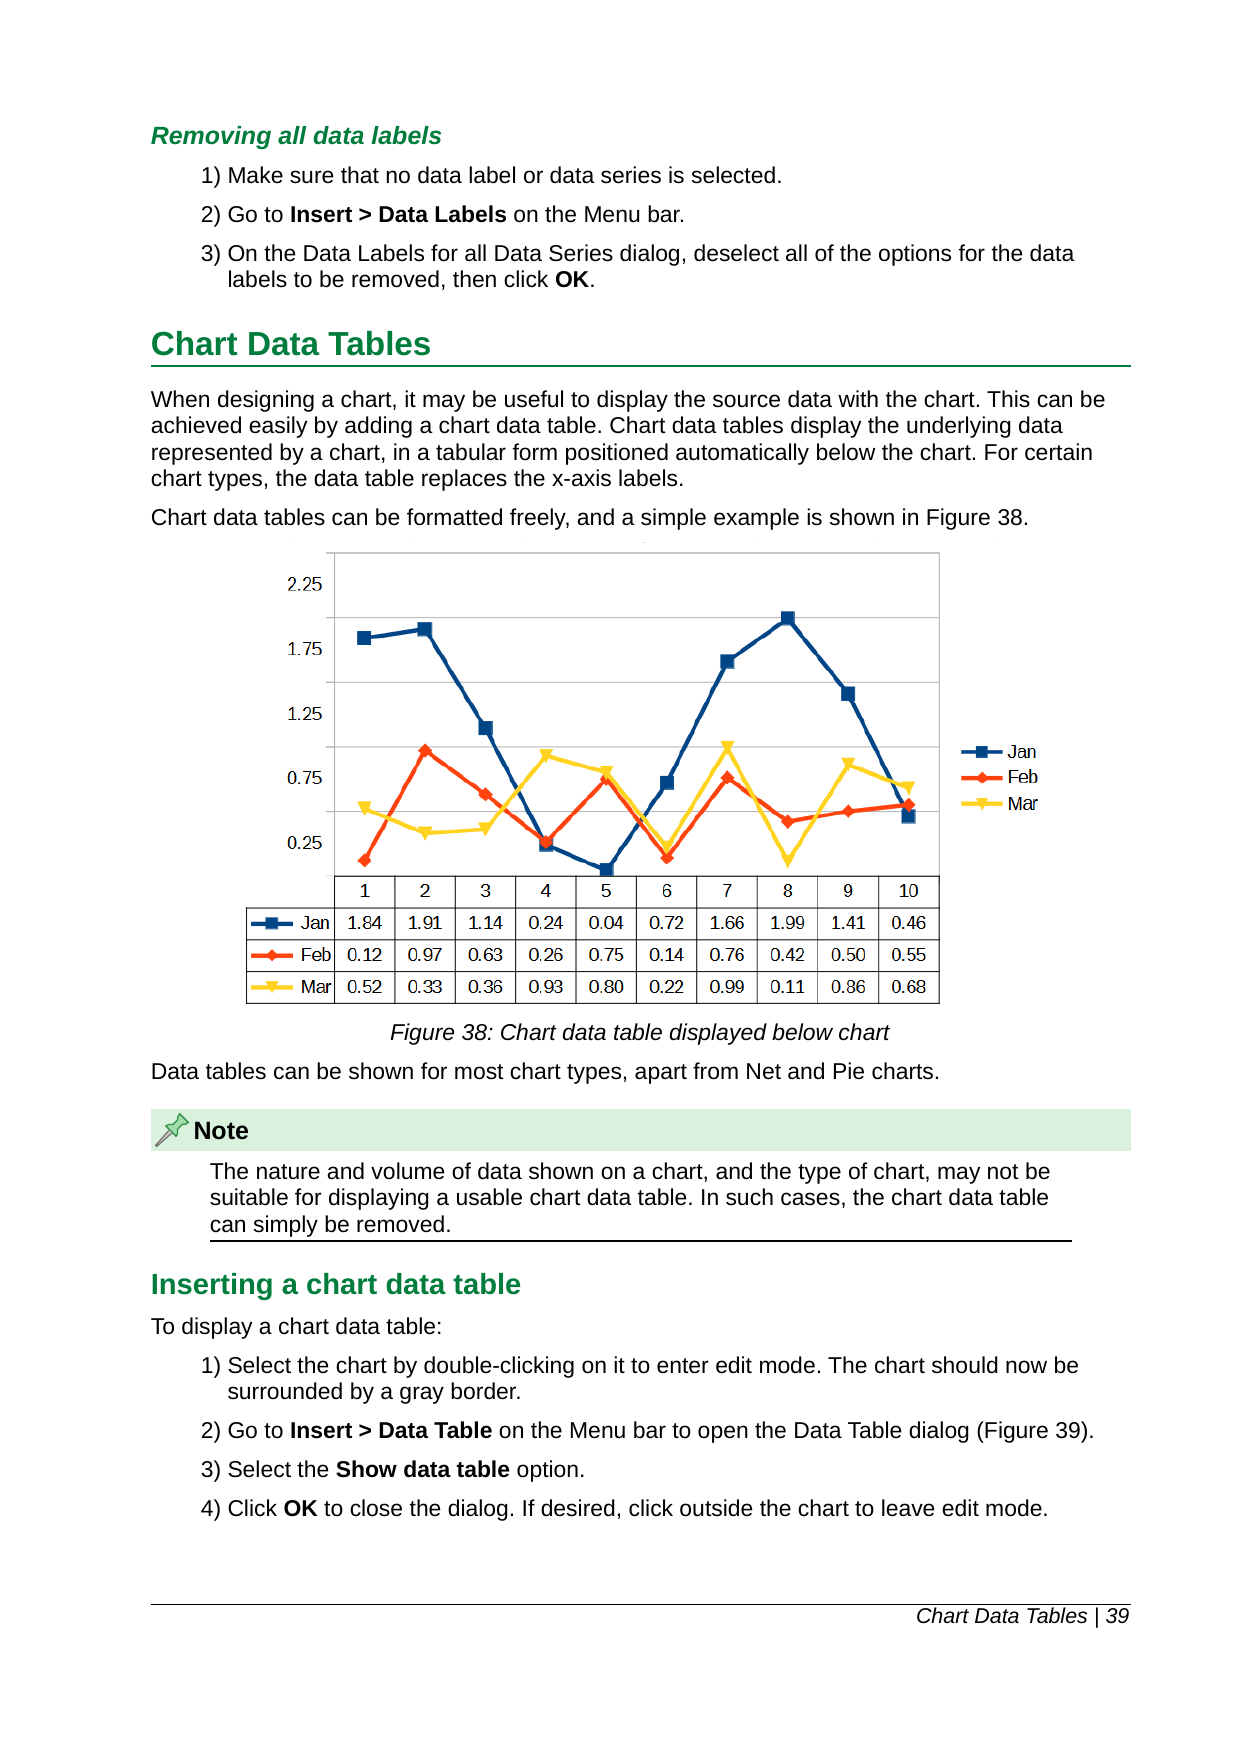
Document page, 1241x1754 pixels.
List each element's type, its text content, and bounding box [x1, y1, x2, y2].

list Select the chart by double-clicking on it to enter edit mode. The chart should now be surrounded by a gray border. [227, 1352, 1131, 1404]
list Click OK to close the dialog. If desired, click outside the chart to leave edit mode. [227, 1494, 1131, 1521]
subtitle Note [193, 1109, 1131, 1151]
picture [232, 542, 1049, 1007]
list Go to Insert > Data Table on the Menu bar to open the Data Table dialog (Figure 39). [227, 1417, 1131, 1443]
subtitle Chart Data Tables [151, 324, 1131, 365]
text Data tables can be shown for most chart types, apart from Net and Pie charts. [151, 1058, 1131, 1084]
text The nature and volume of data shown on a chart, and the type of chart, may not be suitable for displaying a usable chart data table. In such cases, the chart data table can simply be removed. [209, 1158, 1072, 1242]
list Go to Insert > Data Labels on the Menu bar. [227, 201, 1131, 227]
subtitle Inserting a chart data table [151, 1267, 1131, 1300]
list On the Data Labels for all Data Series dialog, deselect all of the options for the data labels to be removed, then click OK. [227, 240, 1131, 293]
text Chart data tables can be formatted freely, and a simple example is shown in Figure 38. [151, 504, 1131, 530]
list Make sure that no data label or data series is selected. [227, 162, 1131, 188]
text When designing a chart, it may be useful to display the source data with the chart. This can be achieved easily by adding a chart data table. Chart data tables display the underlying data represented by a chart, in a tabular form positioned automatically below the chart. For certain chart types, the data table replaces the x-axis labels. [151, 386, 1131, 492]
text Figure 38: Chart data table displayed below chart [233, 1019, 1049, 1045]
list To display a chart data table: [151, 1313, 1131, 1339]
list Select the Show data table option. [227, 1456, 1131, 1482]
subtitle Removing all data labels [151, 121, 1131, 150]
